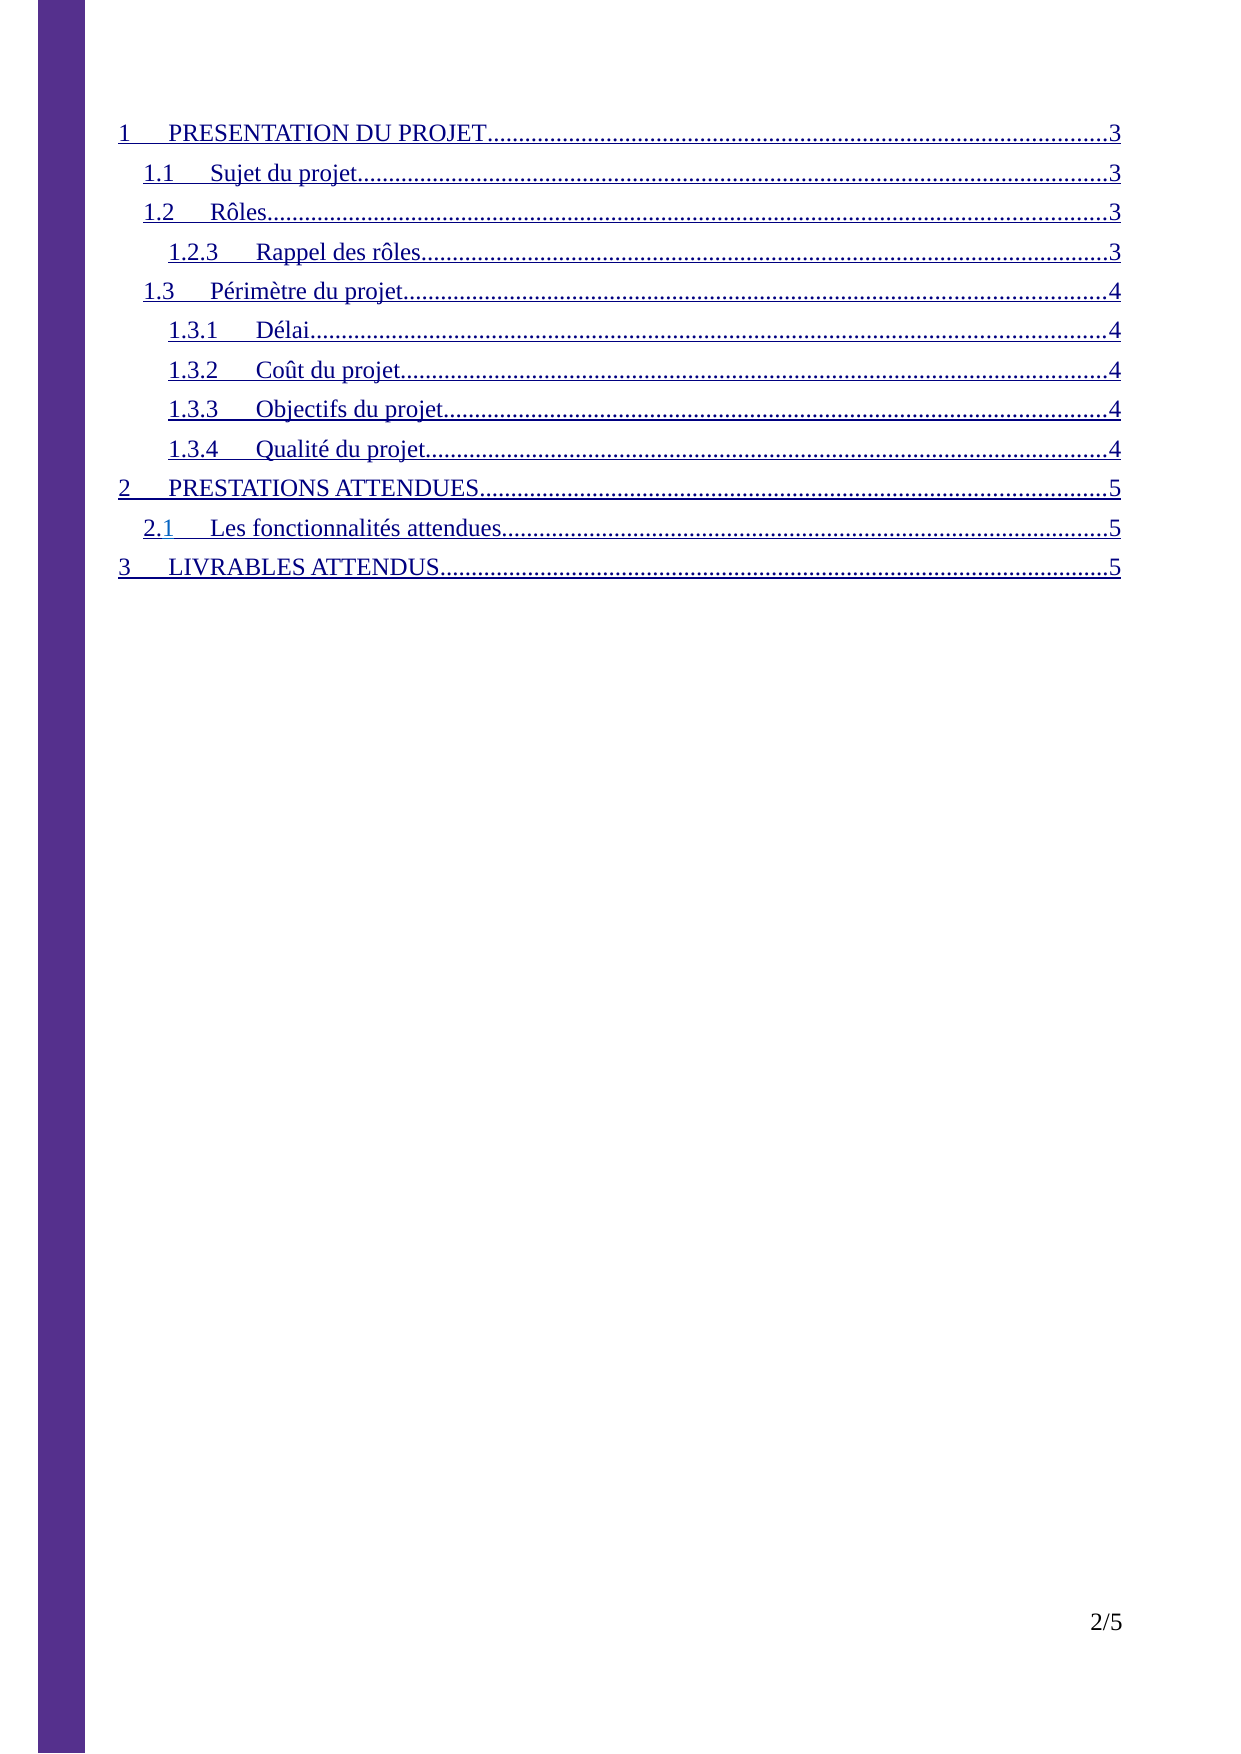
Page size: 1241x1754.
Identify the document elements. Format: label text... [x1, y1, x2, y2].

text 1.2.3 Rappel des rôles 3 [168, 237, 1122, 266]
text 1.3.1 Délai 4 [168, 316, 1122, 344]
text 1 PRESENTATION DU PROJET 3 [118, 118, 1122, 147]
text 1.1 Sujet du projet 3 [143, 158, 1122, 187]
text 1.3.3 Objectifs du projet 4 [168, 394, 1122, 423]
text 2.1 Les fonctionnalités attendues 5 [143, 513, 1122, 542]
text 1.3 Périmètre du projet 4 [143, 276, 1122, 305]
text 3 LIVRABLES ATTENDUS 5 [118, 552, 1122, 581]
text 1.3.4 Qualité du projet 4 [168, 434, 1122, 463]
text 1.3.2 Coût du projet 4 [168, 355, 1122, 384]
text 1.2 Rôles 3 [143, 197, 1122, 226]
text 2 PRESTATIONS ATTENDUES 5 [118, 473, 1122, 502]
